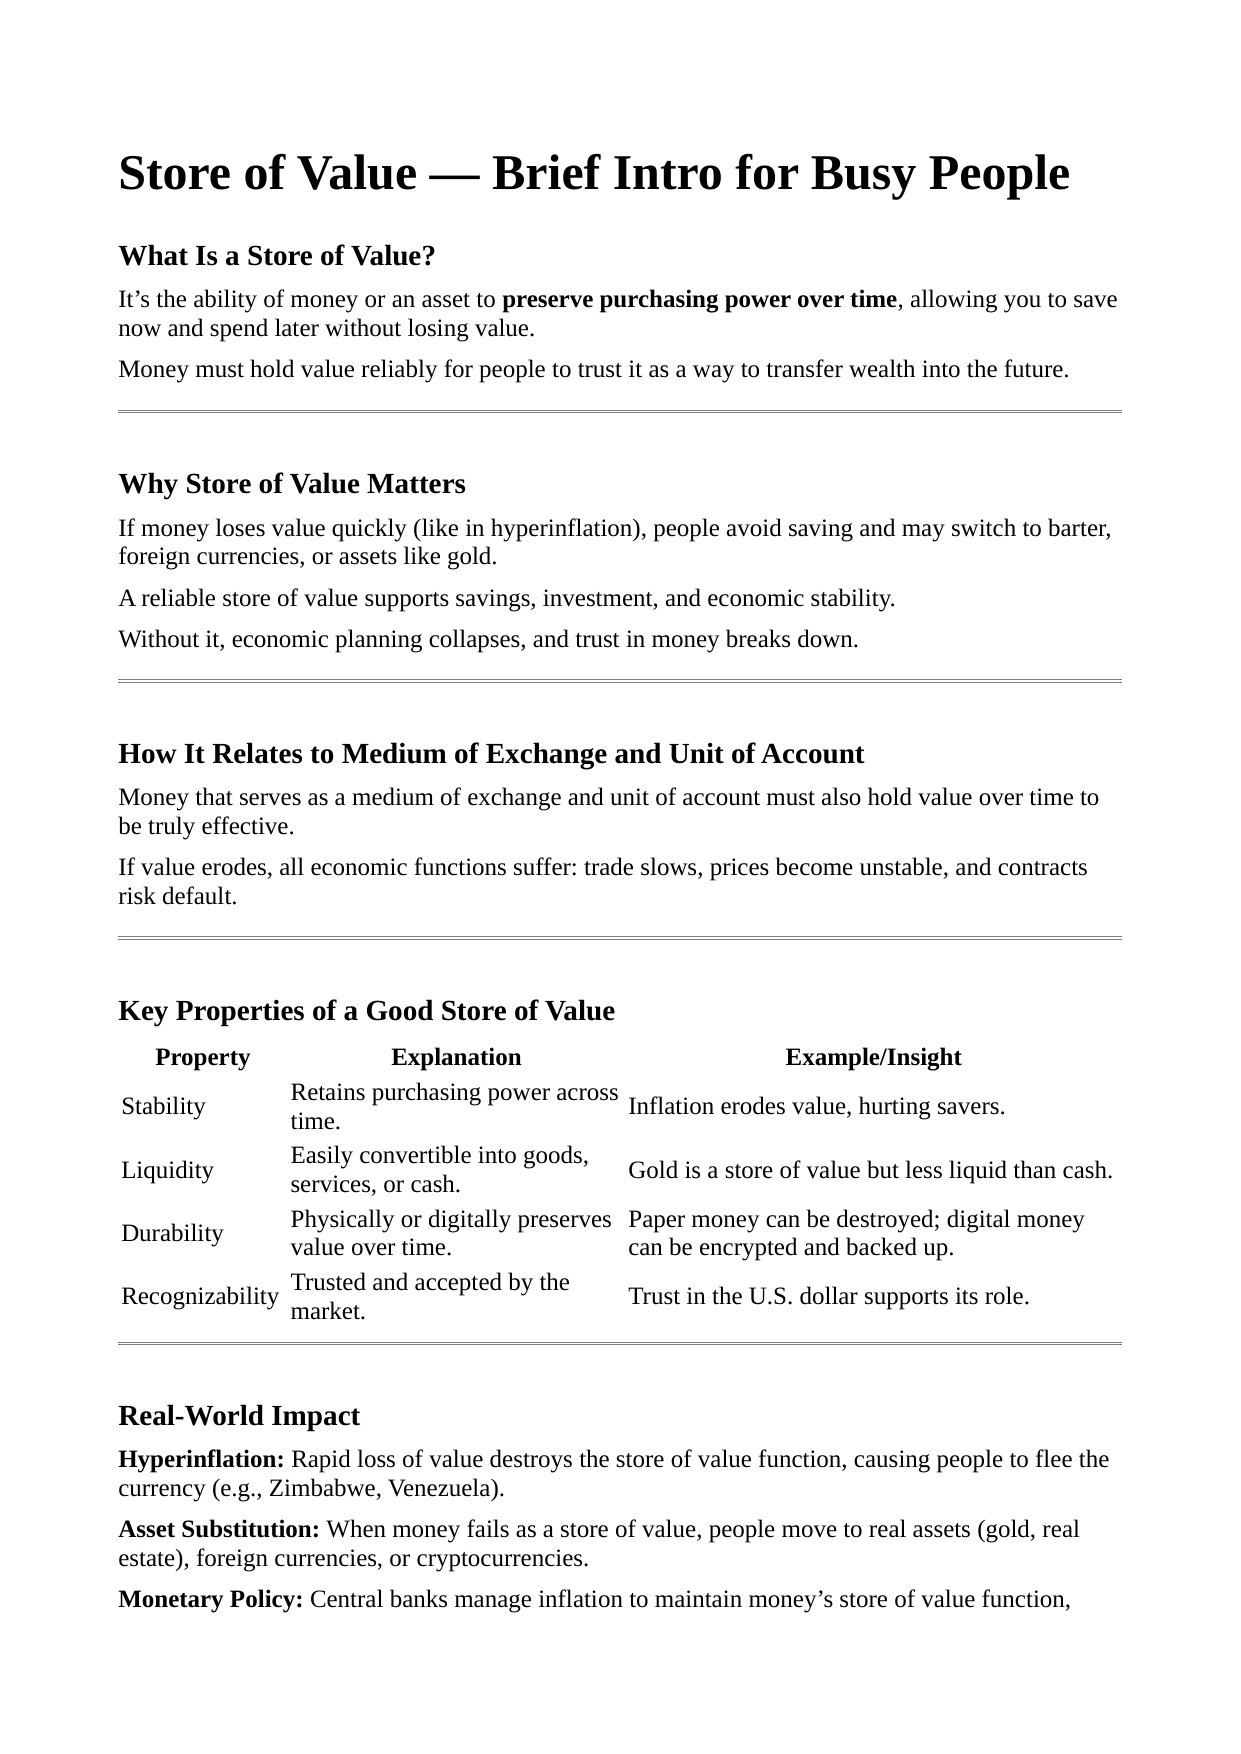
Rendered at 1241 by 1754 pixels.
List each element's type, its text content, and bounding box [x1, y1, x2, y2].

subtitle Real-World Impact [118, 1398, 1122, 1432]
table_cell Stability [118, 1074, 287, 1137]
text Monetary Policy: Central banks manage inflation to maintain money’s store of value function, [118, 1584, 1122, 1613]
text It’s the ability of money or an asset to preserve purchasing power over time, allowing you to save now and spend later without losing value. [118, 284, 1122, 342]
subtitle What Is a Store of Value? [118, 238, 1122, 272]
table_cell Paper money can be destroyed; digital money can be encrypted and backed up. [625, 1201, 1122, 1264]
text Money that serves as a medium of exchange and unit of account must also hold value over time to be truly effective. [118, 782, 1122, 840]
table_header Example/Insight [625, 1040, 1122, 1074]
text Asset Substitution: When money fails as a store of value, people move to real assets (gold, real estate), foreign currencies, or cryptocurrencies. [118, 1514, 1122, 1572]
table_cell Durability [118, 1201, 287, 1264]
table_cell Retains purchasing power across time. [288, 1074, 625, 1137]
text Without it, economic planning collapses, and trust in money breaks down. [118, 624, 1122, 653]
table_cell Physically or digitally preserves value over time. [288, 1201, 625, 1264]
subtitle How It Relates to Medium of Exchange and Unit of Account [118, 736, 1122, 770]
table_cell Trusted and accepted by the market. [288, 1264, 625, 1327]
subtitle Key Properties of a Good Store of Value [118, 993, 1122, 1027]
text Money must hold value reliably for people to trust it as a way to transfer wealth into the future. [118, 354, 1122, 383]
text If value erodes, all economic functions suffer: trade slows, prices become unstable, and contracts risk default. [118, 852, 1122, 910]
table_cell Liquidity [118, 1138, 287, 1201]
table_cell Trust in the U.S. dollar supports its role. [625, 1264, 1122, 1327]
subtitle Why Store of Value Matters [118, 467, 1122, 500]
subtitle Store of Value — Brief Intro for Busy People [118, 143, 1122, 201]
text Hyperinflation: Rapid loss of value destroys the store of value function, causing people to flee the currency (e.g., Zimbabwe, Venezuela). [118, 1444, 1122, 1502]
table_header Explanation [288, 1040, 625, 1074]
table_cell Recognizability [118, 1264, 287, 1327]
table_cell Easily convertible into goods, services, or cash. [288, 1138, 625, 1201]
text A reliable store of value supports savings, investment, and economic stability. [118, 583, 1122, 611]
table_cell Inflation erodes value, hurting savers. [625, 1074, 1122, 1137]
table_cell Gold is a store of value but less liquid than cash. [625, 1138, 1122, 1201]
text If money loses value quickly (like in hyperinflation), people avoid saving and may switch to barter, foreign currencies, or assets like gold. [118, 513, 1122, 570]
table_header Property [118, 1040, 287, 1074]
